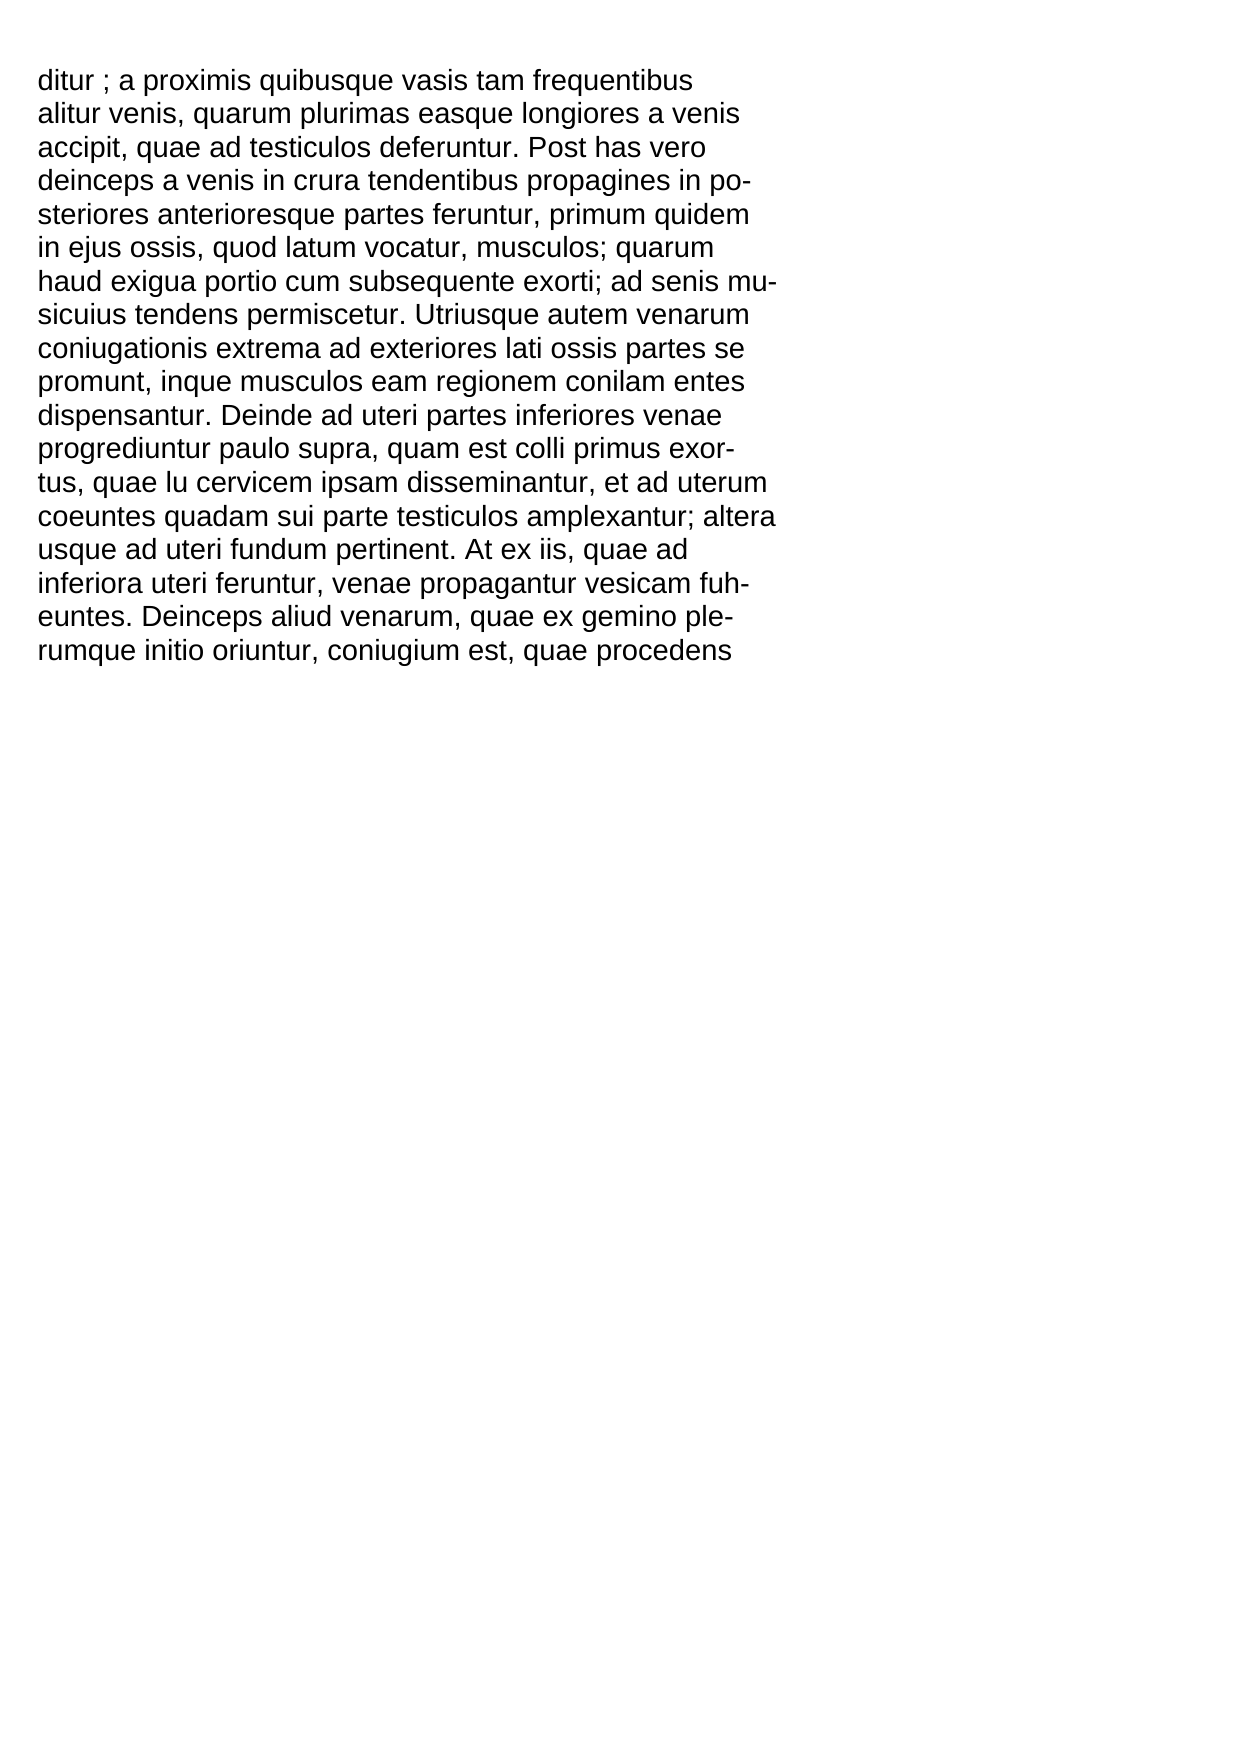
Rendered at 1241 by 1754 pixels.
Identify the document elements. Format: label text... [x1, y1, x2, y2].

text ditur ; a proximis quibusque vasis tam frequentibus alitur venis, quarum plurimas easque longiores a venis accipit, quae ad testiculos deferuntur. Post has vero deinceps a venis in crura tendentibus propagines in po- steriores anterioresque partes feruntur, primum quidem in ejus ossis, quod latum vocatur, musculos; quarum haud exigua portio cum subsequente exorti; ad senis mu- sicuius tendens permiscetur. Utriusque autem venarum coniugationis extrema ad exteriores lati ossis partes se promunt, inque musculos eam regionem conilam entes dispensantur. Deinde ad uteri partes inferiores venae progrediuntur paulo supra, quam est colli primus exor- tus, quae lu cervicem ipsam disseminantur, et ad uterum coeuntes quadam sui parte testiculos amplexantur; altera usque ad uteri fundum pertinent. At ex iis, quae ad inferiora uteri feruntur, venae propagantur vesicam fuh- euntes. Deinceps aliud venarum, quae ex gemino ple- rumque initio oriuntur, coniugium est, quae procedens [37, 62, 1203, 666]
